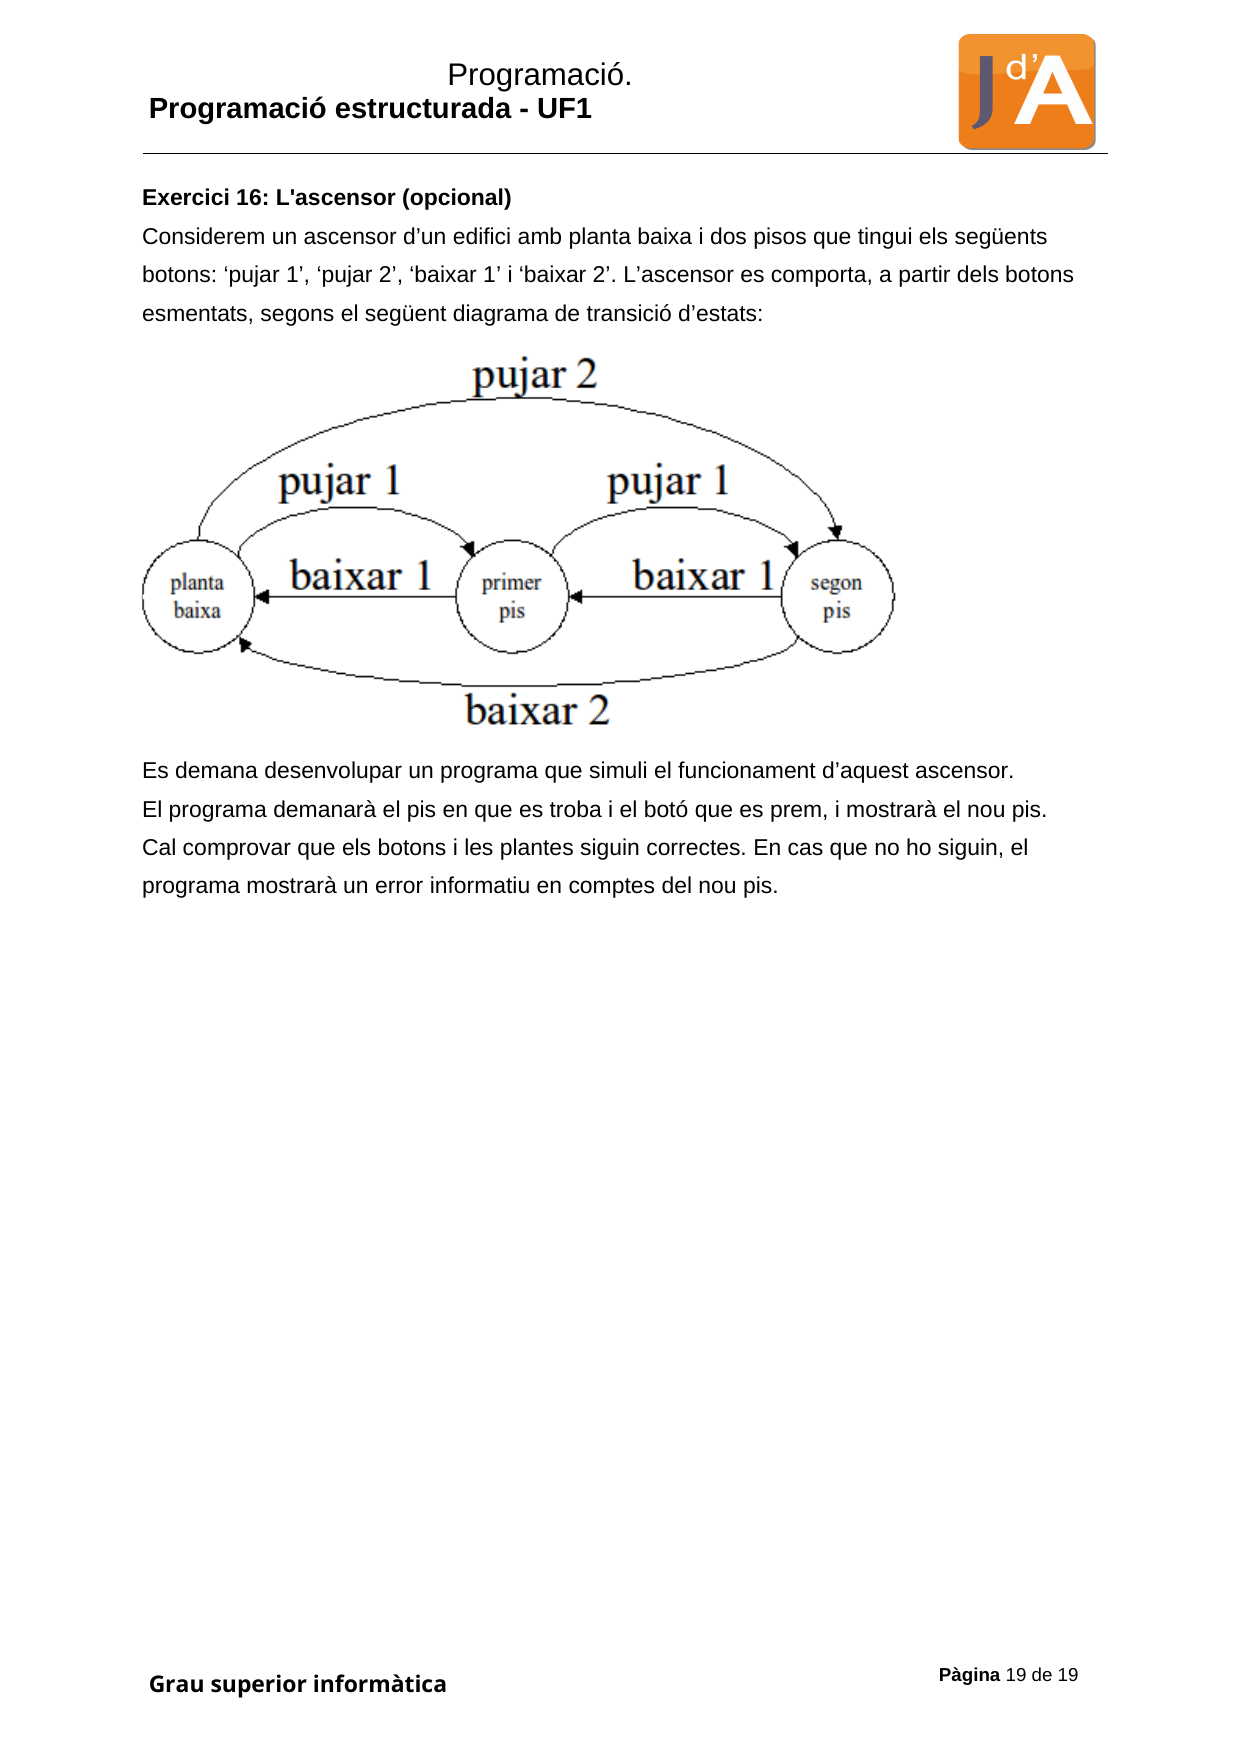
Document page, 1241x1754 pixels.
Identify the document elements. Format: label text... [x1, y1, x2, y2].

text Cal comprovar que els botons i les plantes siguin correctes. En cas que no ho siguin, el programa mostrarà un error informatiu en comptes del nou pis. [142, 835, 1107, 899]
picture [141, 338, 897, 745]
text Considerem un ascensor d’un edifici amb planta baixa i dos pisos que tingui els següents botons: ‘pujar 1’, ‘pujar 2’, ‘baixar 1’ i ‘baixar 2’. L’ascensor es comporta, a partir dels botons esmentats, segons el següent diagrama de transició d’estats: [142, 223, 1107, 326]
picture [958, 34, 1096, 150]
text El programa demanarà el pis en que es troba i el botó que es prem, i mostrarà el nou pis. [142, 796, 1107, 822]
text Exercici 16: L'ascensor (opcional) [142, 185, 1107, 211]
text Es demana desenvolupar un programa que simuli el funcionament d’aquest ascensor. [142, 758, 1107, 783]
